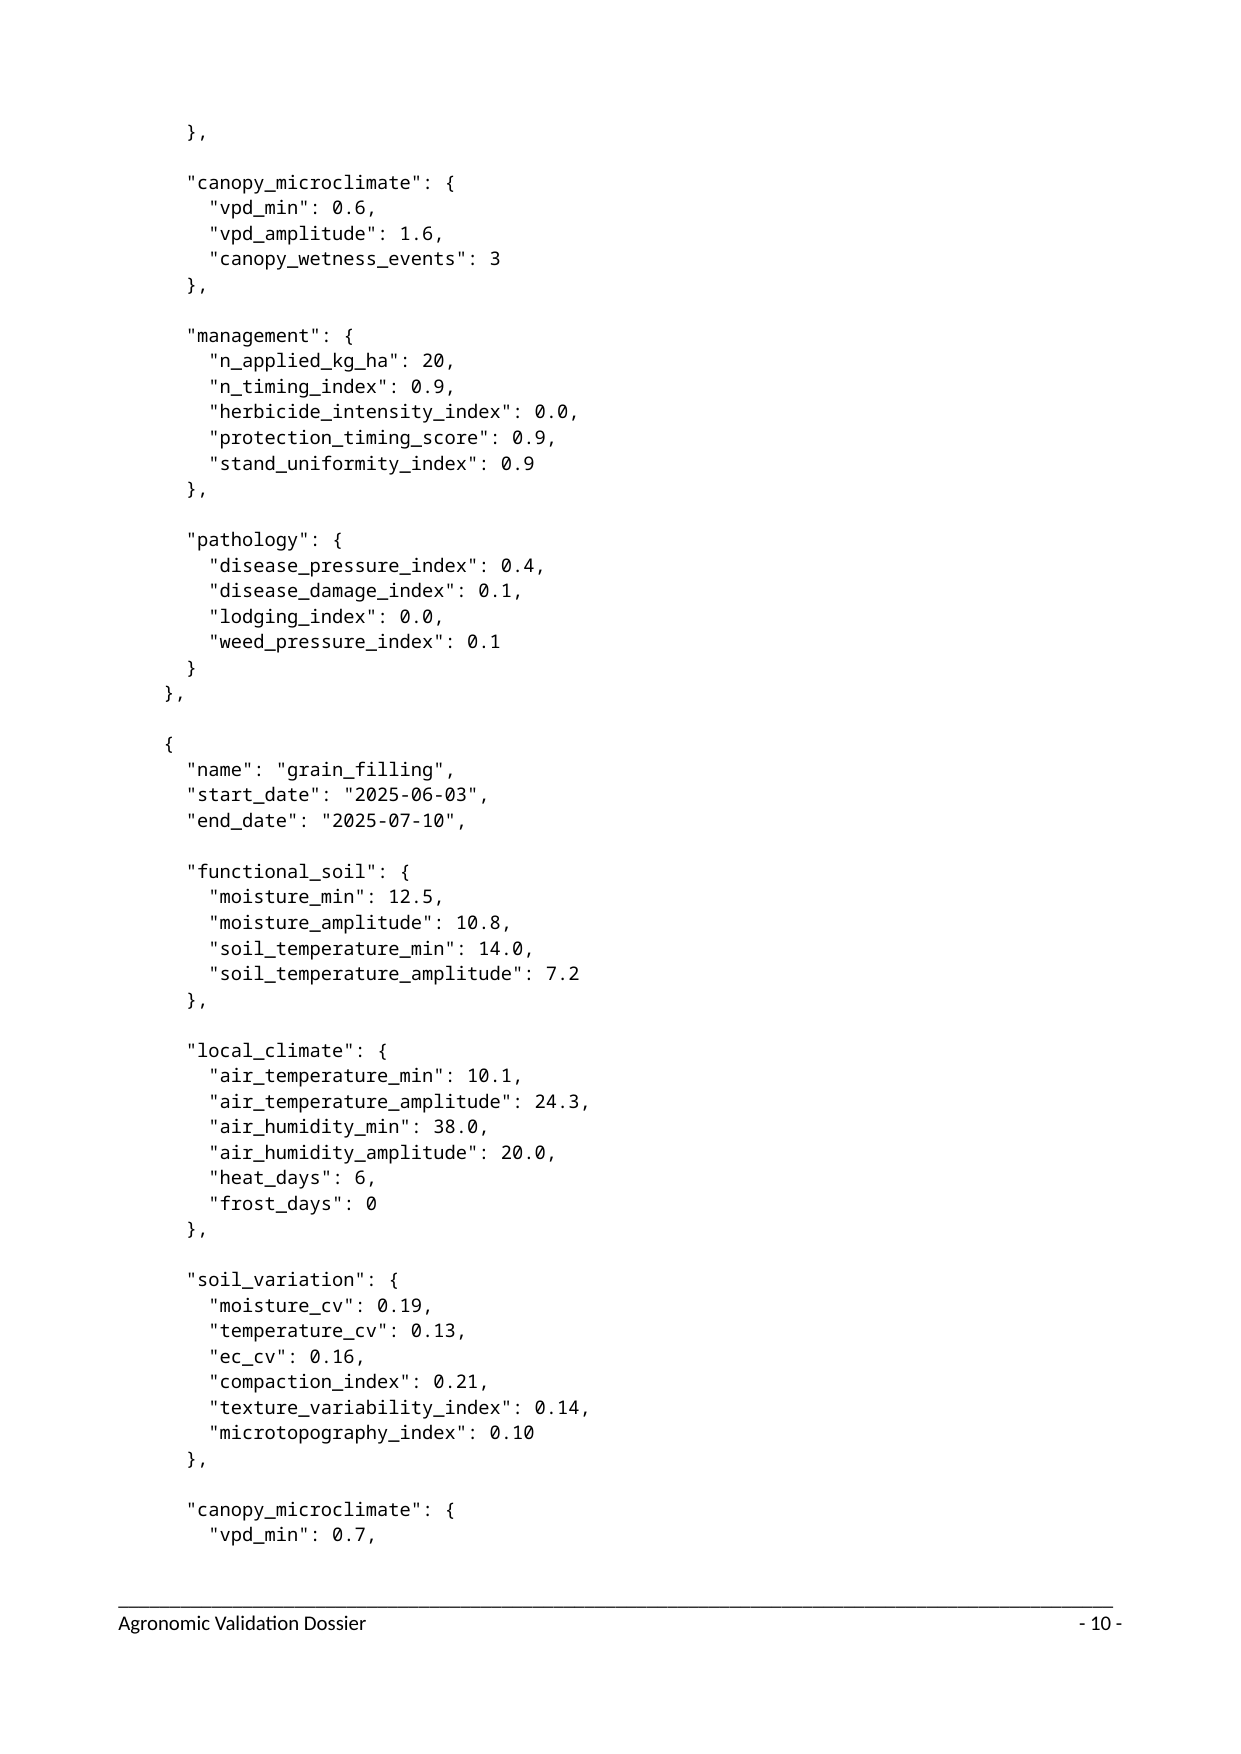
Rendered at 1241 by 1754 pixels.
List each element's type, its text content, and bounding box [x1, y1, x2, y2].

text "vpd_min": 0.6, [118, 195, 1122, 220]
text "texture_variability_index": 0.14, [118, 1394, 1122, 1420]
text }, [118, 118, 1122, 144]
text "vpd_amplitude": 1.6, [118, 220, 1122, 246]
text }, [118, 1445, 1122, 1471]
text "functional_soil": { [118, 858, 1122, 884]
text }, [118, 271, 1122, 297]
text } [118, 654, 1122, 679]
text "temperature_cv": 0.13, [118, 1318, 1122, 1343]
text "canopy_microclimate": { [118, 1496, 1122, 1522]
text "stand_uniformity_index": 0.9 [118, 450, 1122, 475]
text "ec_cv": 0.16, [118, 1343, 1122, 1369]
text "vpd_min": 0.7, [118, 1522, 1122, 1547]
text "canopy_wetness_events": 3 [118, 246, 1122, 271]
text "soil_variation": { [118, 1267, 1122, 1292]
text "n_applied_kg_ha": 20, [118, 348, 1122, 373]
text "moisture_min": 12.5, [118, 884, 1122, 909]
text "name": "grain_filling", [118, 756, 1122, 782]
text "frost_days": 0 [118, 1190, 1122, 1216]
text "weed_pressure_index": 0.1 [118, 628, 1122, 654]
text }, [118, 1216, 1122, 1241]
text "herbicide_intensity_index": 0.0, [118, 399, 1122, 424]
text "management": { [118, 322, 1122, 348]
text "n_timing_index": 0.9, [118, 373, 1122, 399]
text "heat_days": 6, [118, 1164, 1122, 1190]
text "air_temperature_min": 10.1, [118, 1062, 1122, 1088]
text }, [118, 679, 1122, 705]
text "end_date": "2025-07-10", [118, 807, 1122, 833]
text "soil_temperature_amplitude": 7.2 [118, 960, 1122, 986]
text { [118, 731, 1122, 756]
text "air_humidity_amplitude": 20.0, [118, 1139, 1122, 1164]
text "pathology": { [118, 526, 1122, 552]
text "microtopography_index": 0.10 [118, 1420, 1122, 1445]
text }, [118, 475, 1122, 501]
text "lodging_index": 0.0, [118, 603, 1122, 628]
text "air_temperature_amplitude": 24.3, [118, 1088, 1122, 1113]
text }, [118, 986, 1122, 1011]
text "local_climate": { [118, 1037, 1122, 1062]
text "compaction_index": 0.21, [118, 1369, 1122, 1394]
text "start_date": "2025-06-03", [118, 782, 1122, 807]
text "soil_temperature_min": 14.0, [118, 935, 1122, 960]
text "moisture_cv": 0.19, [118, 1292, 1122, 1318]
text "disease_pressure_index": 0.4, [118, 552, 1122, 577]
text "protection_timing_score": 0.9, [118, 424, 1122, 450]
text "air_humidity_min": 38.0, [118, 1113, 1122, 1139]
text "disease_damage_index": 0.1, [118, 577, 1122, 603]
text "moisture_amplitude": 10.8, [118, 909, 1122, 935]
text "canopy_microclimate": { [118, 169, 1122, 195]
